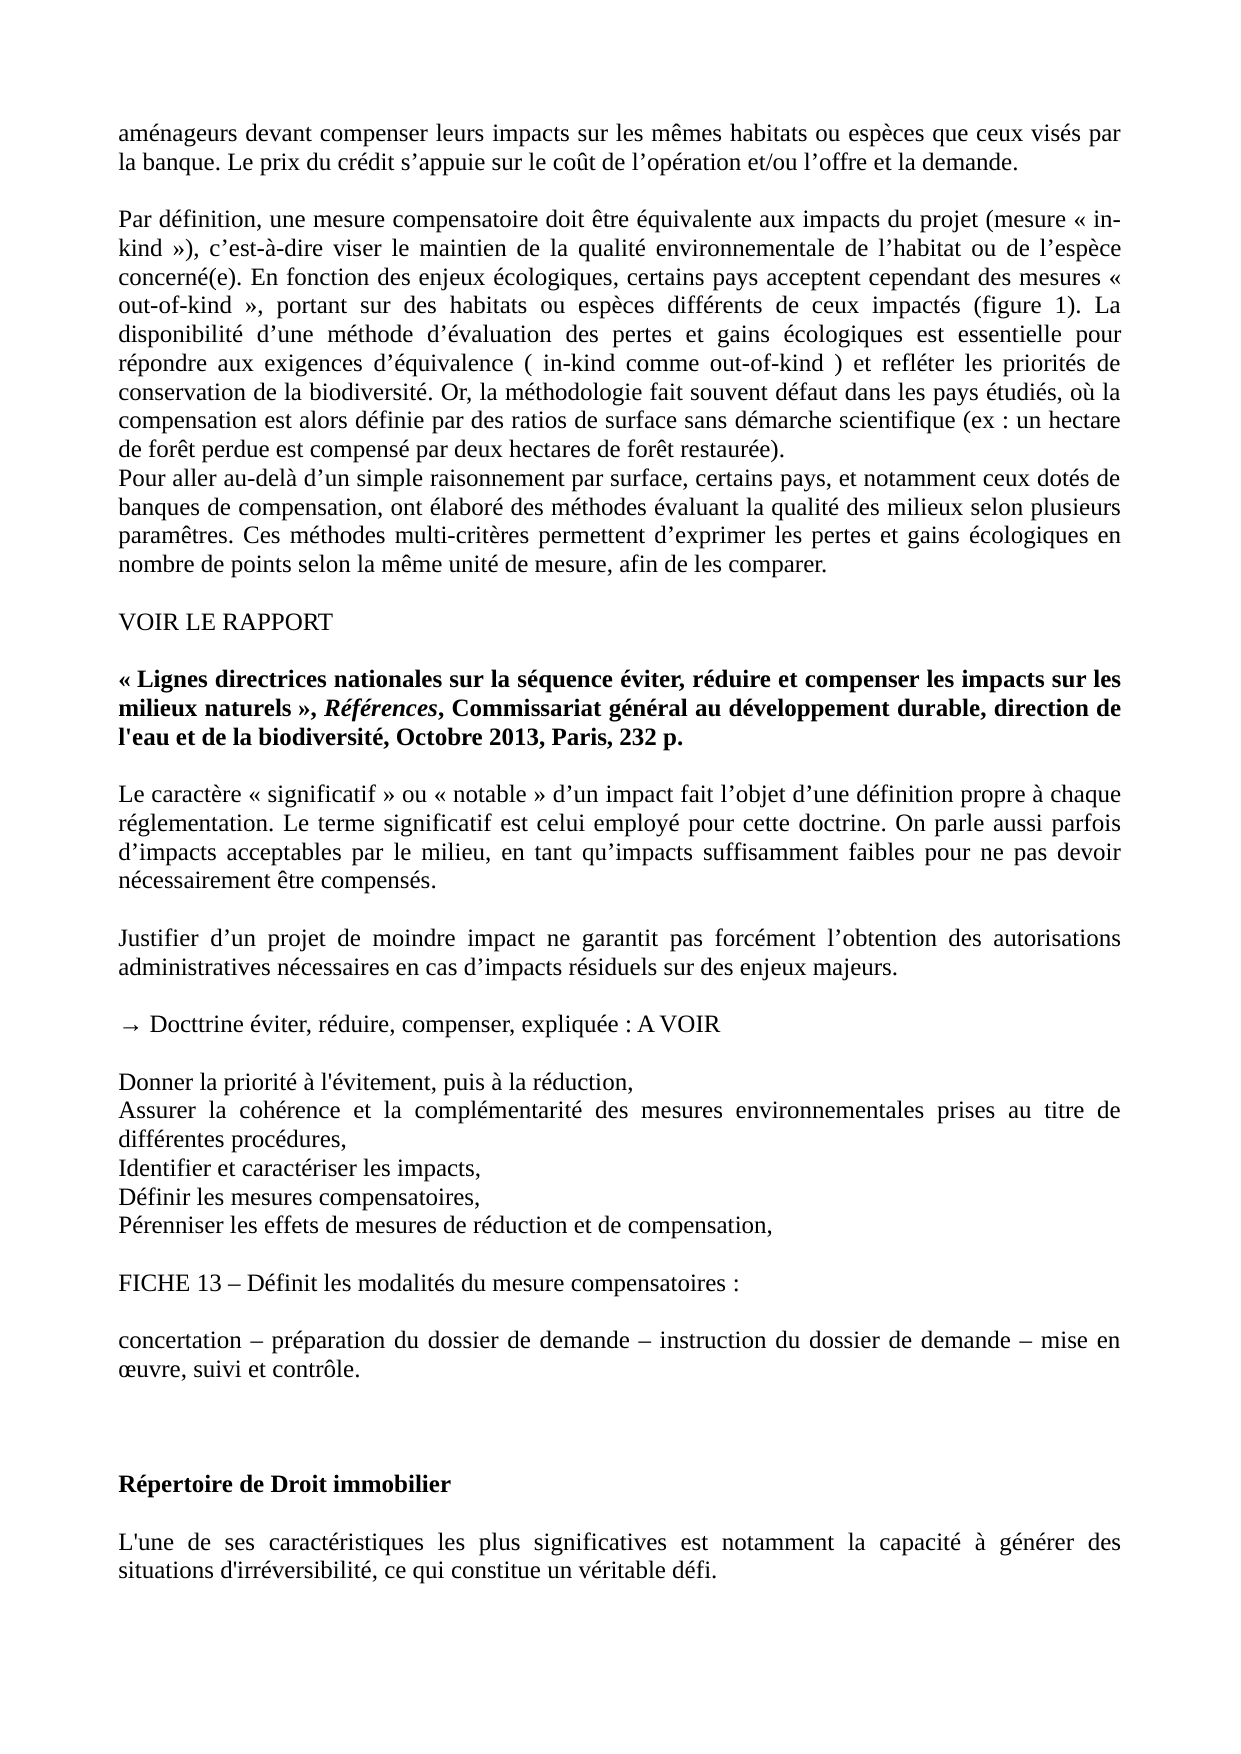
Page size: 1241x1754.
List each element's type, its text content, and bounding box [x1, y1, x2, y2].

text FICHE 13 – Définit les modalités du mesure compensatoires : [118, 1268, 1122, 1297]
text VOIR LE RAPPORT [118, 607, 1122, 636]
text Définir les mesures compensatoires, [118, 1182, 1122, 1211]
text Identifier et caractériser les impacts, [118, 1153, 1122, 1182]
text Répertoire de Droit immobilier [118, 1469, 1122, 1498]
text Par définition, une mesure compensatoire doit être équivalente aux impacts du projet (mesure « in-kind »), c’est-à-dire viser le maintien de la qualité environnementale de l’habitat ou de l’espèce concerné(e). En fonction des enjeux écologiques, certains pays acceptent cependant des mesures « out-of-kind », portant sur des habitats ou espèces différents de ceux impactés (figure 1). La disponibilité d’une méthode d’évaluation des pertes et gains écologiques est essentielle pour répondre aux exigences d’équivalence ( in-kind comme out-of-kind ) et refléter les priorités de conservation de la biodiversité. Or, la méthodologie fait souvent défaut dans les pays étudiés, où la compensation est alors définie par des ratios de surface sans démarche scientifique (ex : un hectare de forêt perdue est compensé par deux hectares de forêt restaurée). [118, 204, 1122, 463]
text Pour aller au-delà d’un simple raisonnement par surface, certains pays, et notamment ceux dotés de banques de compensation, ont élaboré des méthodes évaluant la qualité des milieux selon plusieurs paramêtres. Ces méthodes multi-critères permettent d’exprimer les pertes et gains écologiques en nombre de points selon la même unité de mesure, afin de les comparer. [118, 463, 1122, 578]
text → Docttrine éviter, réduire, compenser, expliquée : A VOIR [118, 1009, 1122, 1038]
text Assurer la cohérence et la complémentarité des mesures environnementales prises au titre de différentes procédures, [118, 1096, 1122, 1153]
text Pérenniser les effets de mesures de réduction et de compensation, [118, 1211, 1122, 1239]
text « Lignes directrices nationales sur la séquence éviter, réduire et compenser les impacts sur les milieux naturels », Références, Commissariat général au développement durable, direction de l'eau et de la biodiversité, Octobre 2013, Paris, 232 p. [118, 664, 1122, 751]
text concertation – préparation du dossier de demande – instruction du dossier de demande – mise en œuvre, suivi et contrôle. [118, 1326, 1122, 1383]
text L'une de ses caractéristiques les plus significatives est notamment la capacité à générer des situations d'irréversibilité, ce qui constitue un véritable défi. [118, 1527, 1122, 1584]
text aménageurs devant compenser leurs impacts sur les mêmes habitats ou espèces que ceux visés par la banque. Le prix du crédit s’appuie sur le coût de l’opération et/ou l’offre et la demande. [118, 118, 1122, 176]
text Le caractère « significatif » ou « notable » d’un impact fait l’objet d’une définition propre à chaque réglementation. Le terme significatif est celui employé pour cette doctrine. On parle aussi parfois d’impacts acceptables par le milieu, en tant qu’impacts suffisamment faibles pour ne pas devoir nécessairement être compensés. [118, 779, 1122, 894]
text Donner la priorité à l'évitement, puis à la réduction, [118, 1067, 1122, 1096]
text Justifier d’un projet de moindre impact ne garantit pas forcément l’obtention des autorisations administratives nécessaires en cas d’impacts résiduels sur des enjeux majeurs. [118, 923, 1122, 981]
